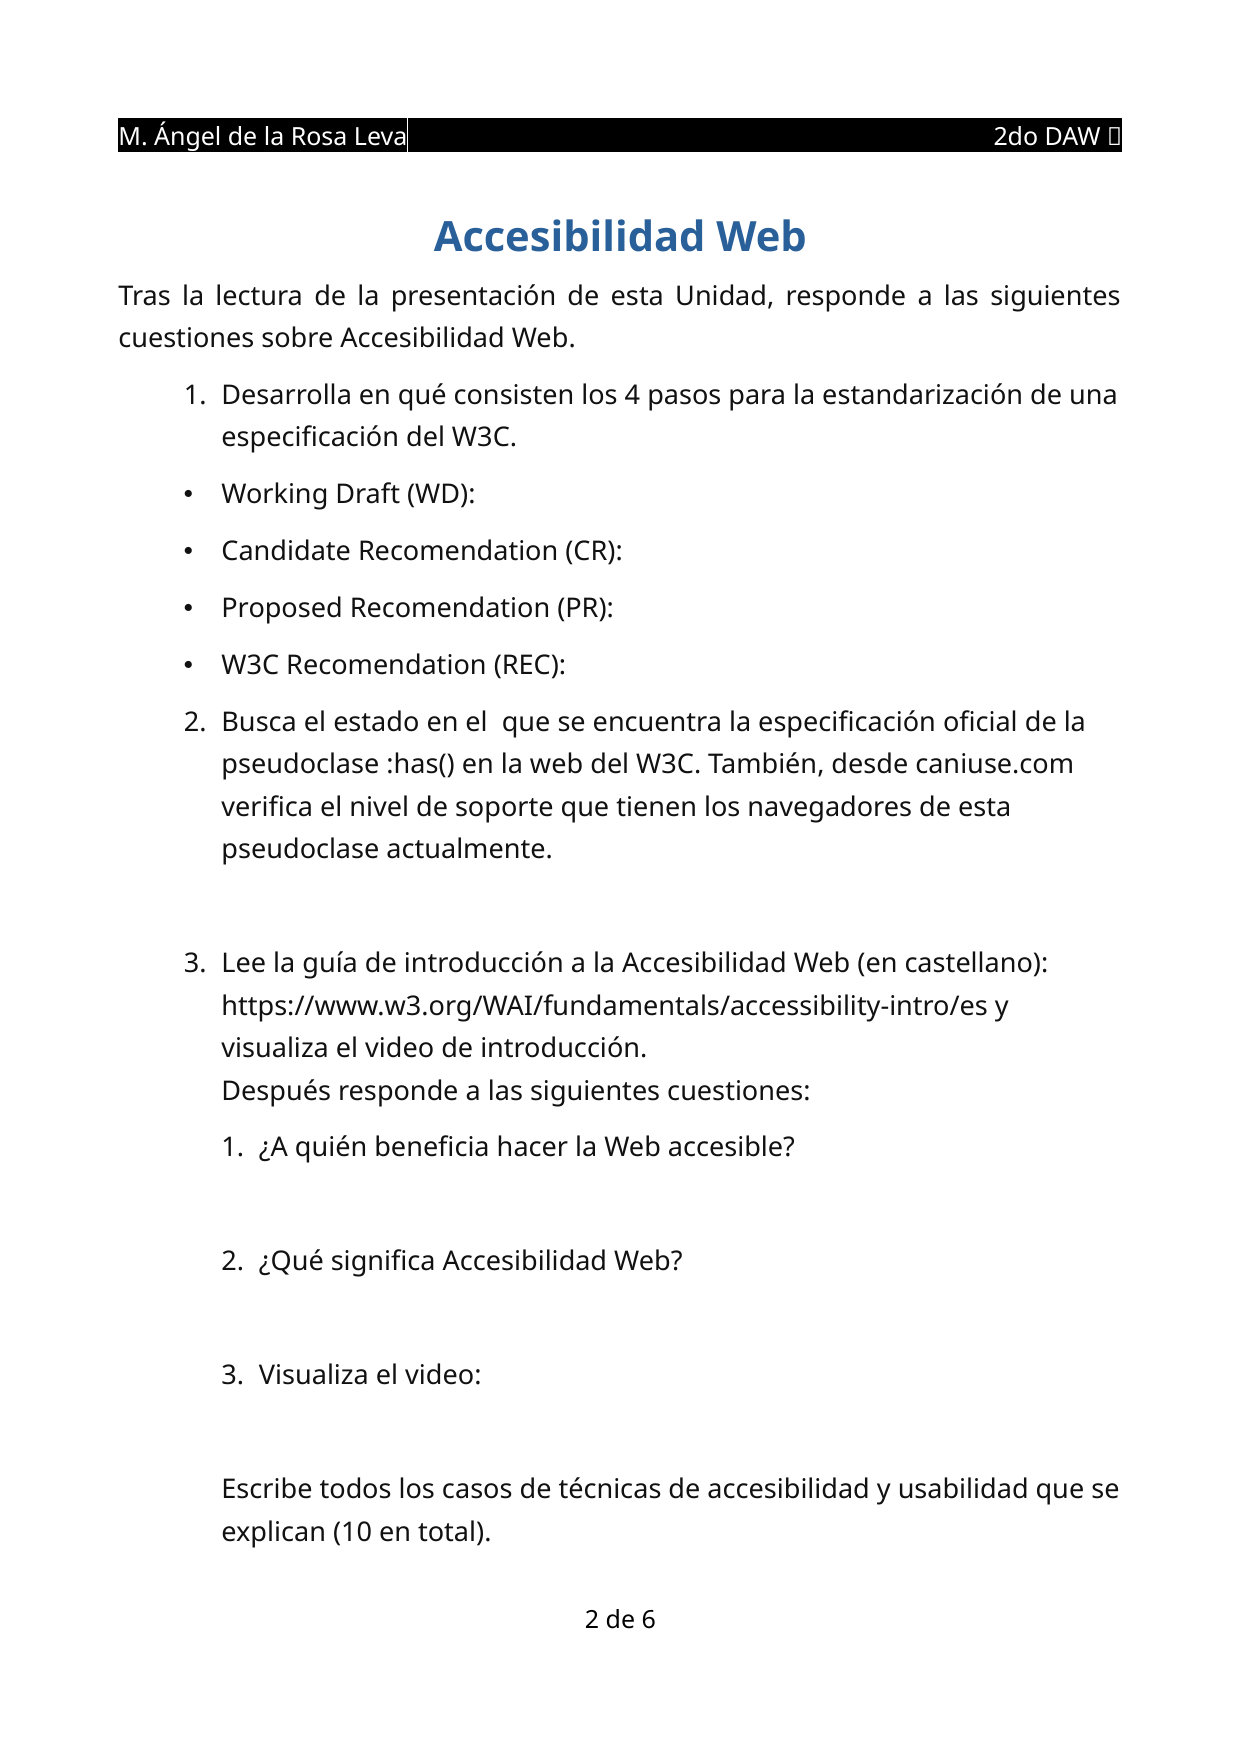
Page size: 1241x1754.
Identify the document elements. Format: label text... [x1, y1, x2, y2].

subtitle Accesibilidad Web [118, 207, 1122, 263]
subtitle Proposed Recomendation (PR): [184, 589, 1122, 626]
subtitle Visualiza el video: [221, 1356, 1122, 1393]
subtitle Lee la guía de introducción a la Accesibilidad Web (en castellano): https://www.w3.org/WAI/fundamentals/accessibility-intro/es y visualiza el video de introducción. Después responde a las siguientes cuestiones: [184, 944, 1122, 1108]
subtitle ¿Qué significa Accesibilidad Web? [221, 1242, 1122, 1279]
subtitle Escribe todos los casos de técnicas de accesibilidad y usabilidad que se explican (10 en total). [184, 1470, 1122, 1549]
subtitle Candidate Recomendation (CR): [184, 532, 1122, 568]
subtitle Desarrolla en qué consisten los 4 pasos para la estandarización de una especificación del W3C. [184, 375, 1122, 454]
subtitle Busca el estado en el que se encuentra la especificación oficial de la pseudoclase :has() en la web del W3C. También, desde caniuse.com verifica el nivel de soporte que tienen los navegadores de esta pseudoclase actualmente. [184, 703, 1122, 867]
subtitle Working Draft (WD): [184, 475, 1122, 512]
subtitle Tras la lectura de la presentación de esta Unidad, responde a las siguientes cuestiones sobre Accesibilidad Web. [118, 276, 1122, 355]
subtitle W3C Recomendation (REC): [184, 646, 1122, 682]
subtitle ¿A quién beneficia hacer la Web accesible? [221, 1128, 1122, 1165]
